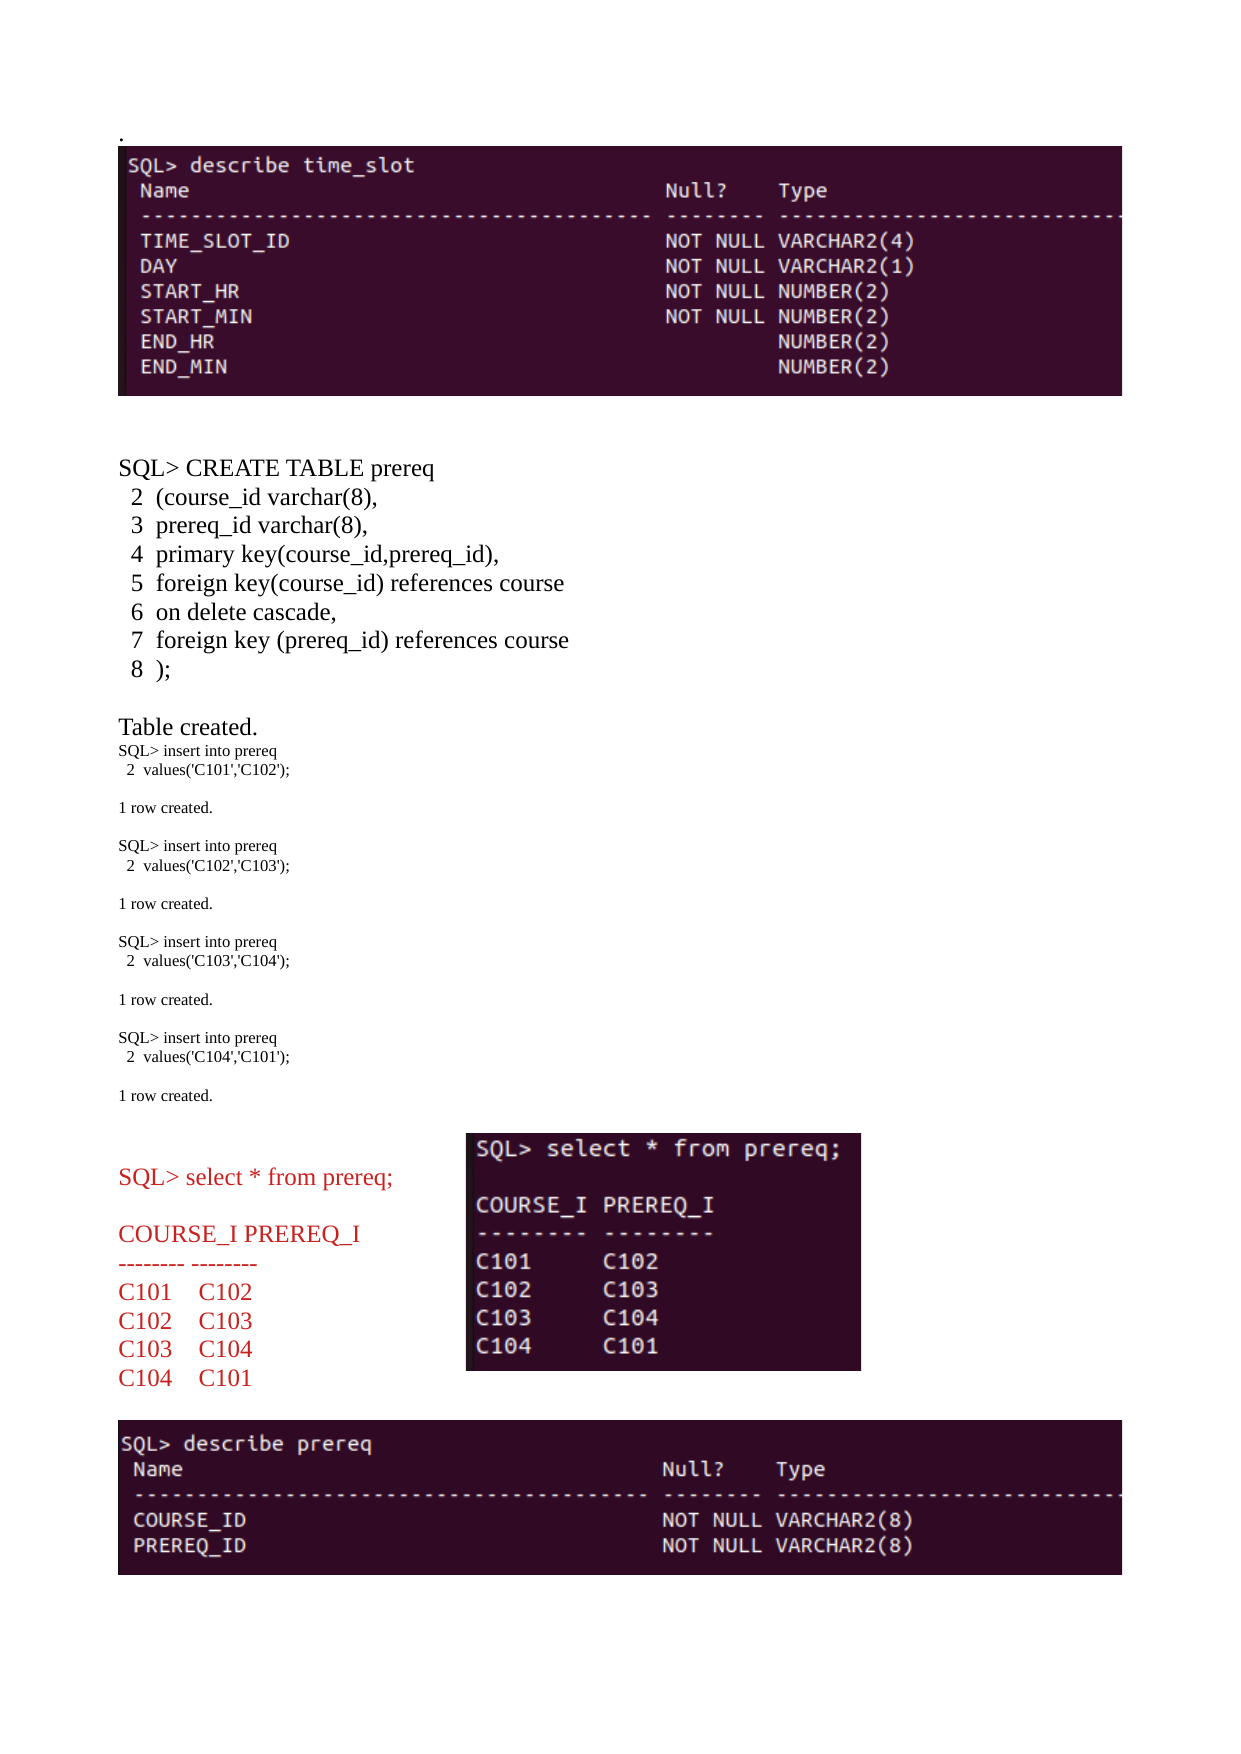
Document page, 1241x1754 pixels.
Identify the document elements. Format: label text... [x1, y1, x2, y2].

text SQL> insert into prereq [118, 740, 1122, 759]
text 2 values('C101','C102'); [118, 759, 1122, 779]
text [862, 1334, 1122, 1363]
text 1 row created. [118, 989, 1122, 1009]
text -------- -------- [862, 1248, 1122, 1277]
text Table created. [118, 712, 1122, 740]
text 8 ); [118, 654, 1122, 683]
text 1 row created. [118, 894, 1122, 913]
text C101 C102 [118, 1277, 465, 1306]
text SQL> insert into prereq [118, 932, 1122, 951]
text [862, 1162, 1122, 1191]
text SQL> insert into prereq [118, 1028, 1122, 1047]
picture [465, 1133, 862, 1371]
picture [118, 1420, 1123, 1575]
text SQL> select * from prereq; [118, 1162, 465, 1191]
text 2 values('C102','C103'); [118, 855, 1122, 874]
picture [118, 146, 1123, 396]
text 1 row created. [118, 1085, 1122, 1104]
text SQL> CREATE TABLE prereq [118, 453, 1122, 482]
text 1 row created. [118, 798, 1122, 817]
text 7 foreign key (prereq_id) references course [118, 625, 1122, 654]
text C102 C103 [118, 1306, 465, 1334]
text [862, 1277, 1122, 1306]
text [862, 1306, 1122, 1334]
text 2 values('C104','C101'); [118, 1047, 1122, 1066]
text 5 foreign key(course_id) references course [118, 568, 1122, 597]
text 4 primary key(course_id,prereq_id), [118, 539, 1122, 568]
text 2 (course_id varchar(8), [118, 482, 1122, 510]
text SQL> insert into prereq [118, 836, 1122, 855]
text C104 C101 [118, 1363, 1122, 1392]
text C103 C104 [118, 1334, 465, 1363]
text [862, 1219, 1122, 1248]
text -------- -------- [118, 1248, 465, 1277]
text 6 on delete cascade, [118, 597, 1122, 625]
text 3 prereq_id varchar(8), [118, 510, 1122, 539]
text . [118, 118, 1122, 146]
text COURSE_I PREREQ_I [118, 1219, 465, 1248]
text 2 values('C103','C104'); [118, 951, 1122, 970]
